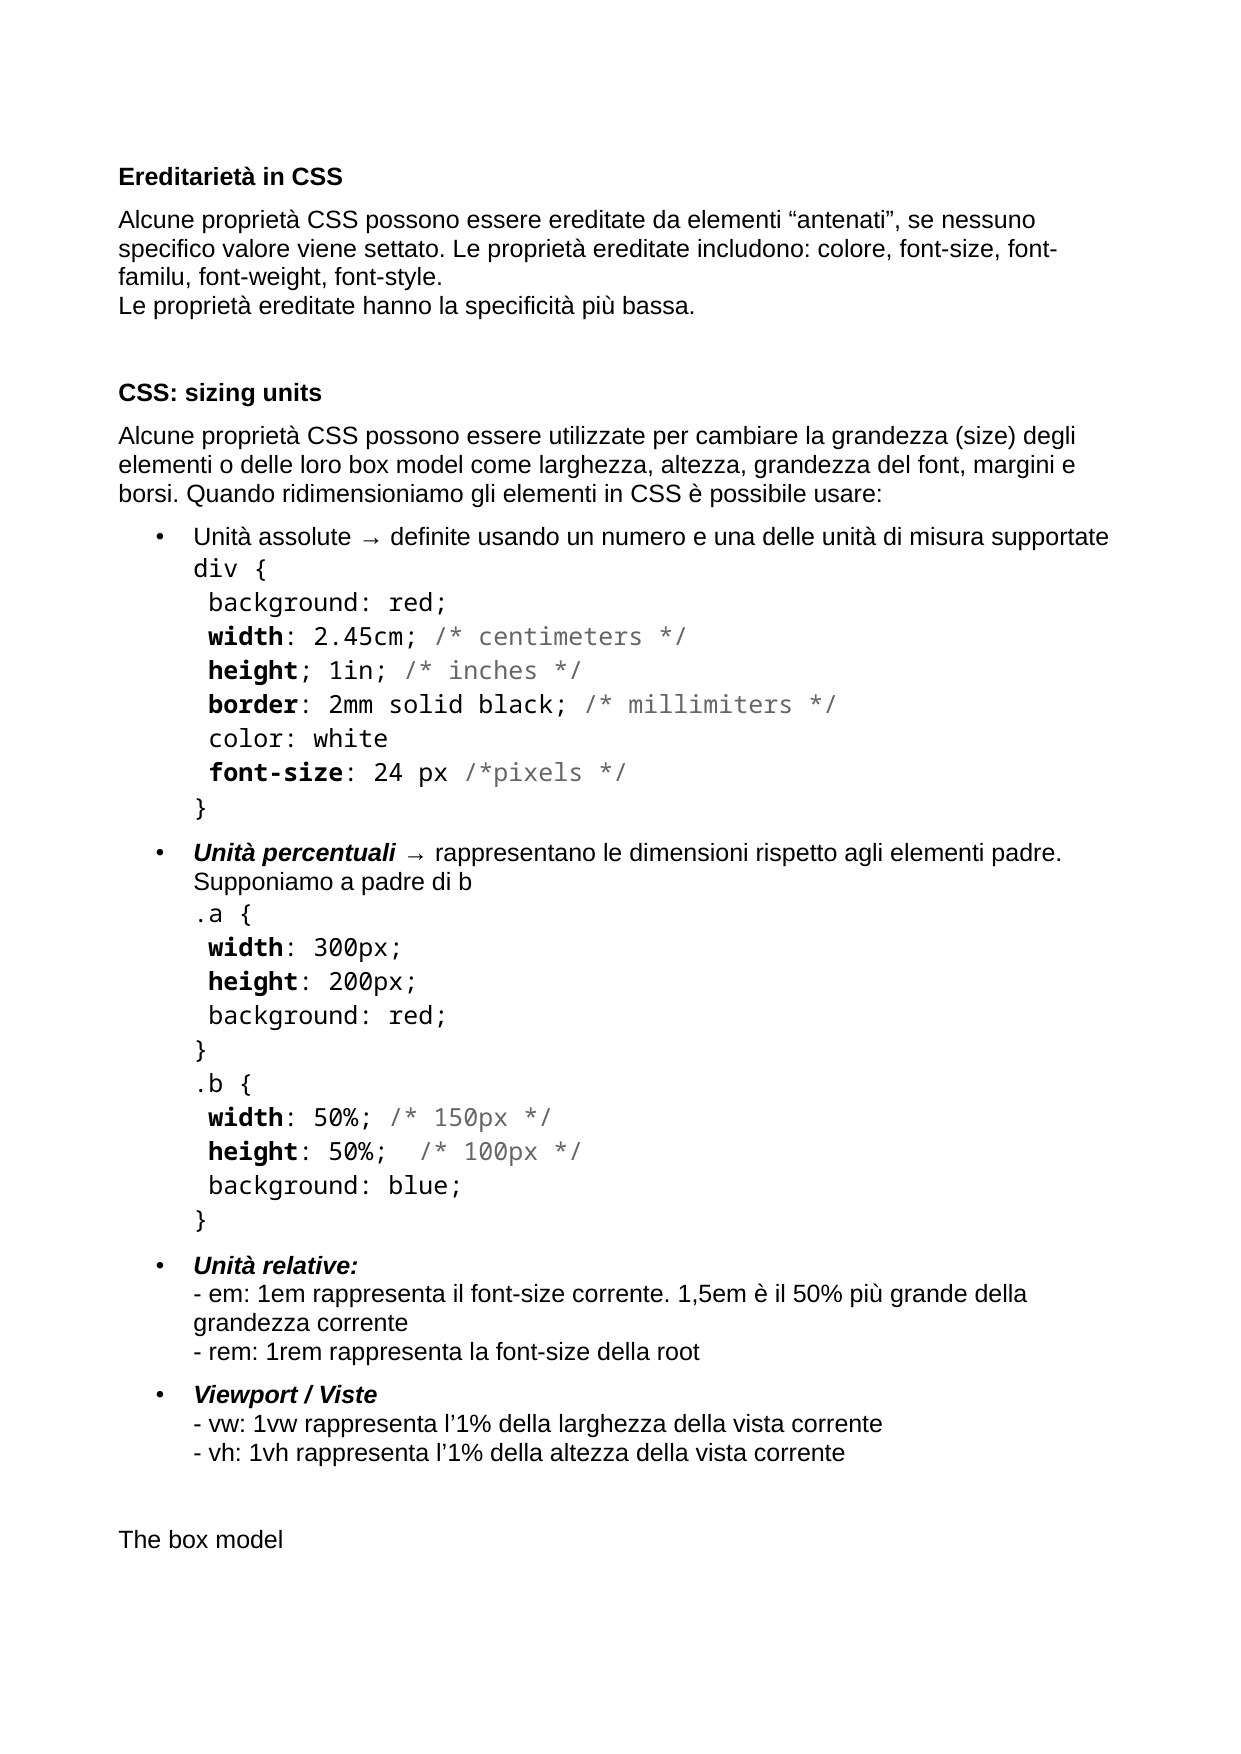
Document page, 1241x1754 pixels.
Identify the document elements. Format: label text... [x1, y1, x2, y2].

subtitle Alcune proprietà CSS possono essere utilizzate per cambiare la grandezza (size) degli elementi o delle loro box model come larghezza, altezza, grandezza del font, margini e borsi. Quando ridimensioniamo gli elementi in CSS è possibile usare: [118, 421, 1122, 507]
subtitle Unità percentuali → rappresentano le dimensioni rispetto agli elementi padre. Supponiamo a padre di b .a { width: 300px; height: 200px; background: red; } .b { width: 50%; /* 150px */ height: 50%; /* 100px */ background: blue; } [156, 838, 1122, 1236]
subtitle Unità assolute → definite usando un numero e una delle unità di misura supportate div { background: red; width: 2.45cm; /* centimeters */ height; 1in; /* inches */ border: 2mm solid black; /* millimiters */ color: white font-size: 24 px /*pixels */ } [156, 522, 1122, 823]
subtitle Alcune proprietà CSS possono essere ereditate da elementi “antenati”, se nessuno specifico valore viene settato. Le proprietà ereditate includono: colore, font-size, font-familu, font-weight, font-style. Le proprietà ereditate hanno la specificità più bassa. [118, 205, 1122, 320]
subtitle CSS: sizing units [118, 378, 1122, 406]
subtitle Ereditarietà in CSS [118, 161, 1122, 190]
subtitle Viewport / Viste - vw: 1vw rappresenta l’1% della larghezza della vista corrente - vh: 1vh rappresenta l’1% della altezza della vista corrente [156, 1380, 1122, 1467]
subtitle The box model [118, 1524, 1122, 1553]
subtitle Unità relative: - em: 1em rappresenta il font-size corrente. 1,5em è il 50% più grande della grandezza corrente - rem: 1rem rappresenta la font-size della root [156, 1251, 1122, 1366]
